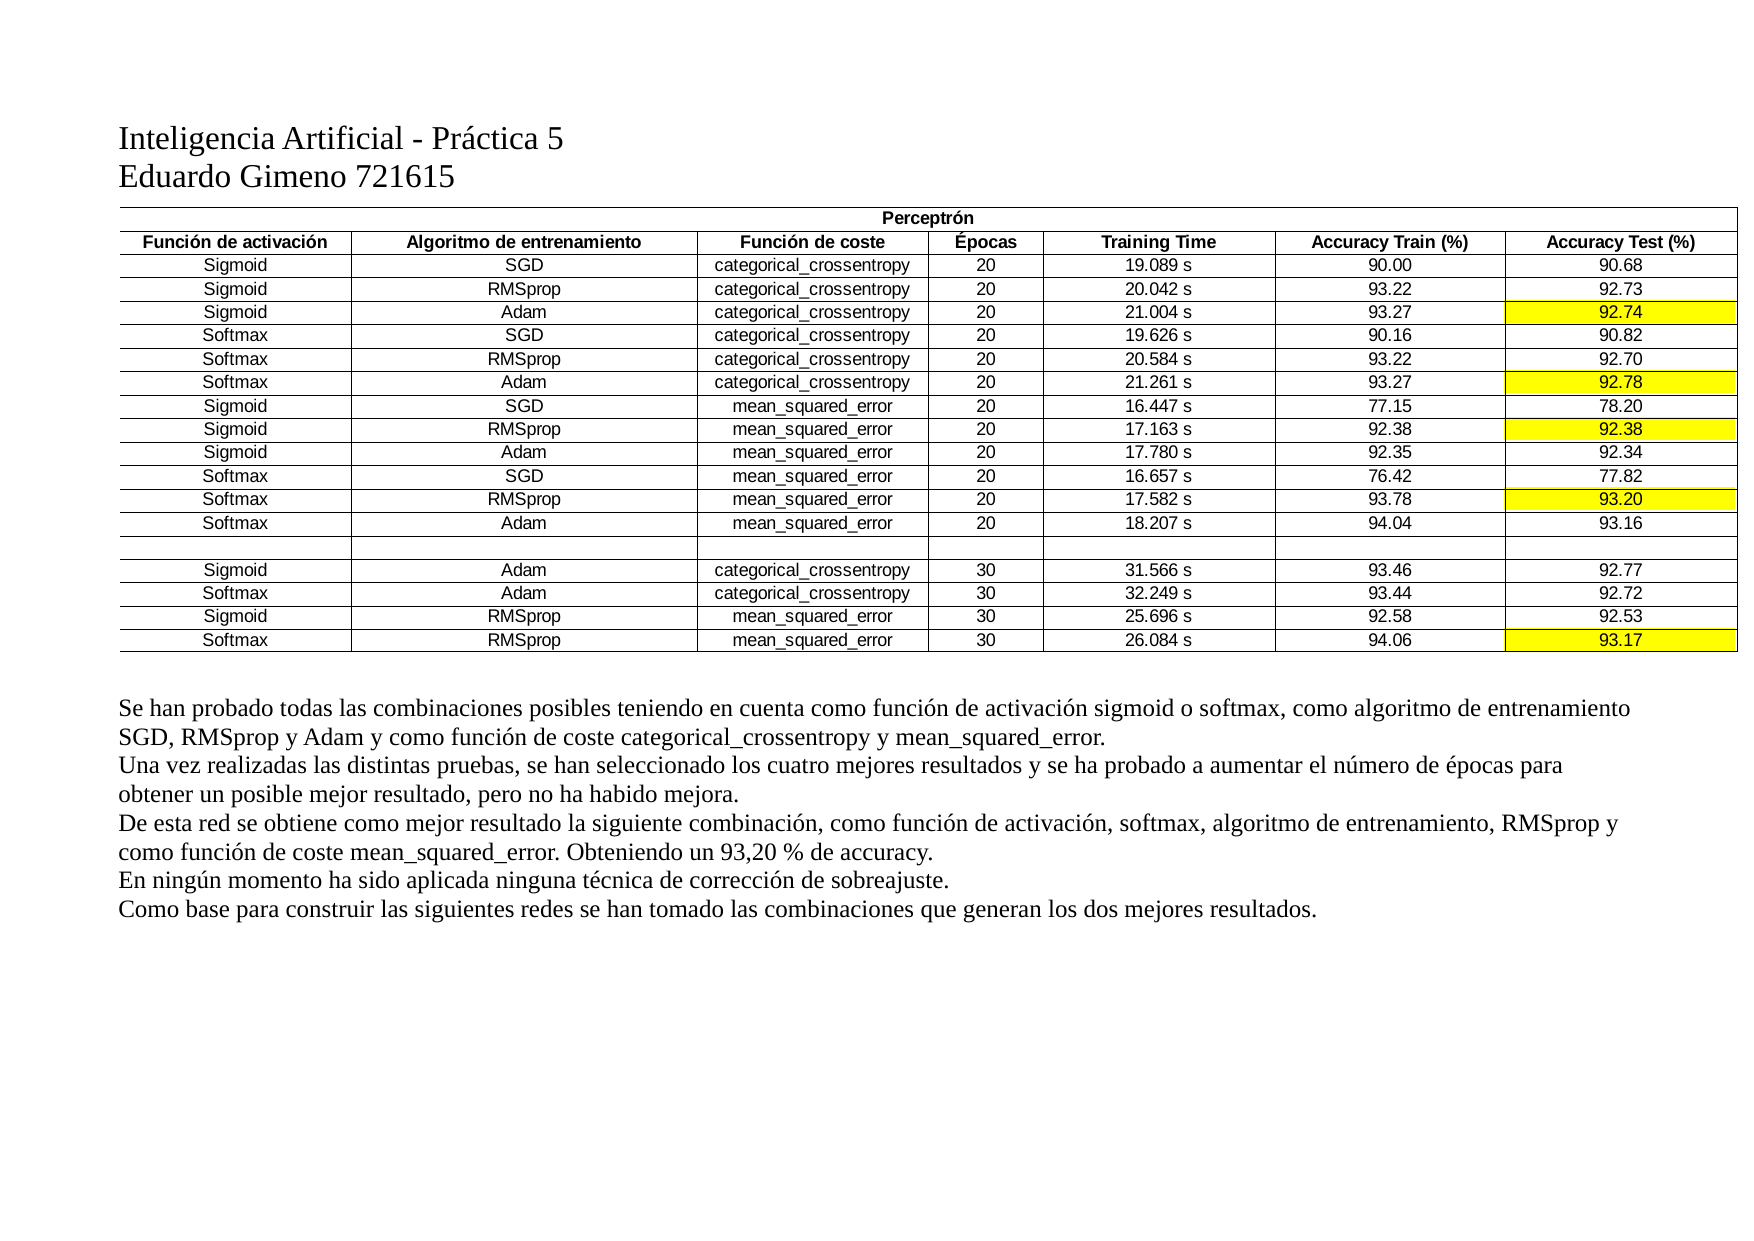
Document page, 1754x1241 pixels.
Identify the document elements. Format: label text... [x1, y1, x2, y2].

text Inteligencia Artificial - Práctica 5 [118, 118, 1636, 156]
text Como base para construir las siguientes redes se han tomado las combinaciones que generan los dos mejores resultados. [118, 894, 1636, 923]
text Eduardo Gimeno 721615 [118, 156, 1636, 195]
text Una vez realizadas las distintas pruebas, se han seleccionado los cuatro mejores resultados y se ha probado a aumentar el número de épocas para obtener un posible mejor resultado, pero no ha habido mejora. [118, 751, 1636, 808]
text De esta red se obtiene como mejor resultado la siguiente combinación, como función de activación, softmax, algoritmo de entrenamiento, RMSprop y como función de coste mean_squared_error. Obteniendo un 93,20 % de accuracy. [118, 808, 1636, 866]
text Se han probado todas las combinaciones posibles teniendo en cuenta como función de activación sigmoid o softmax, como algoritmo de entrenamiento SGD, RMSprop y Adam y como función de coste categorical_crossentropy y mean_squared_error. [118, 693, 1636, 751]
text En ningún momento ha sido aplicada ninguna técnica de corrección de sobreajuste. [118, 866, 1636, 894]
